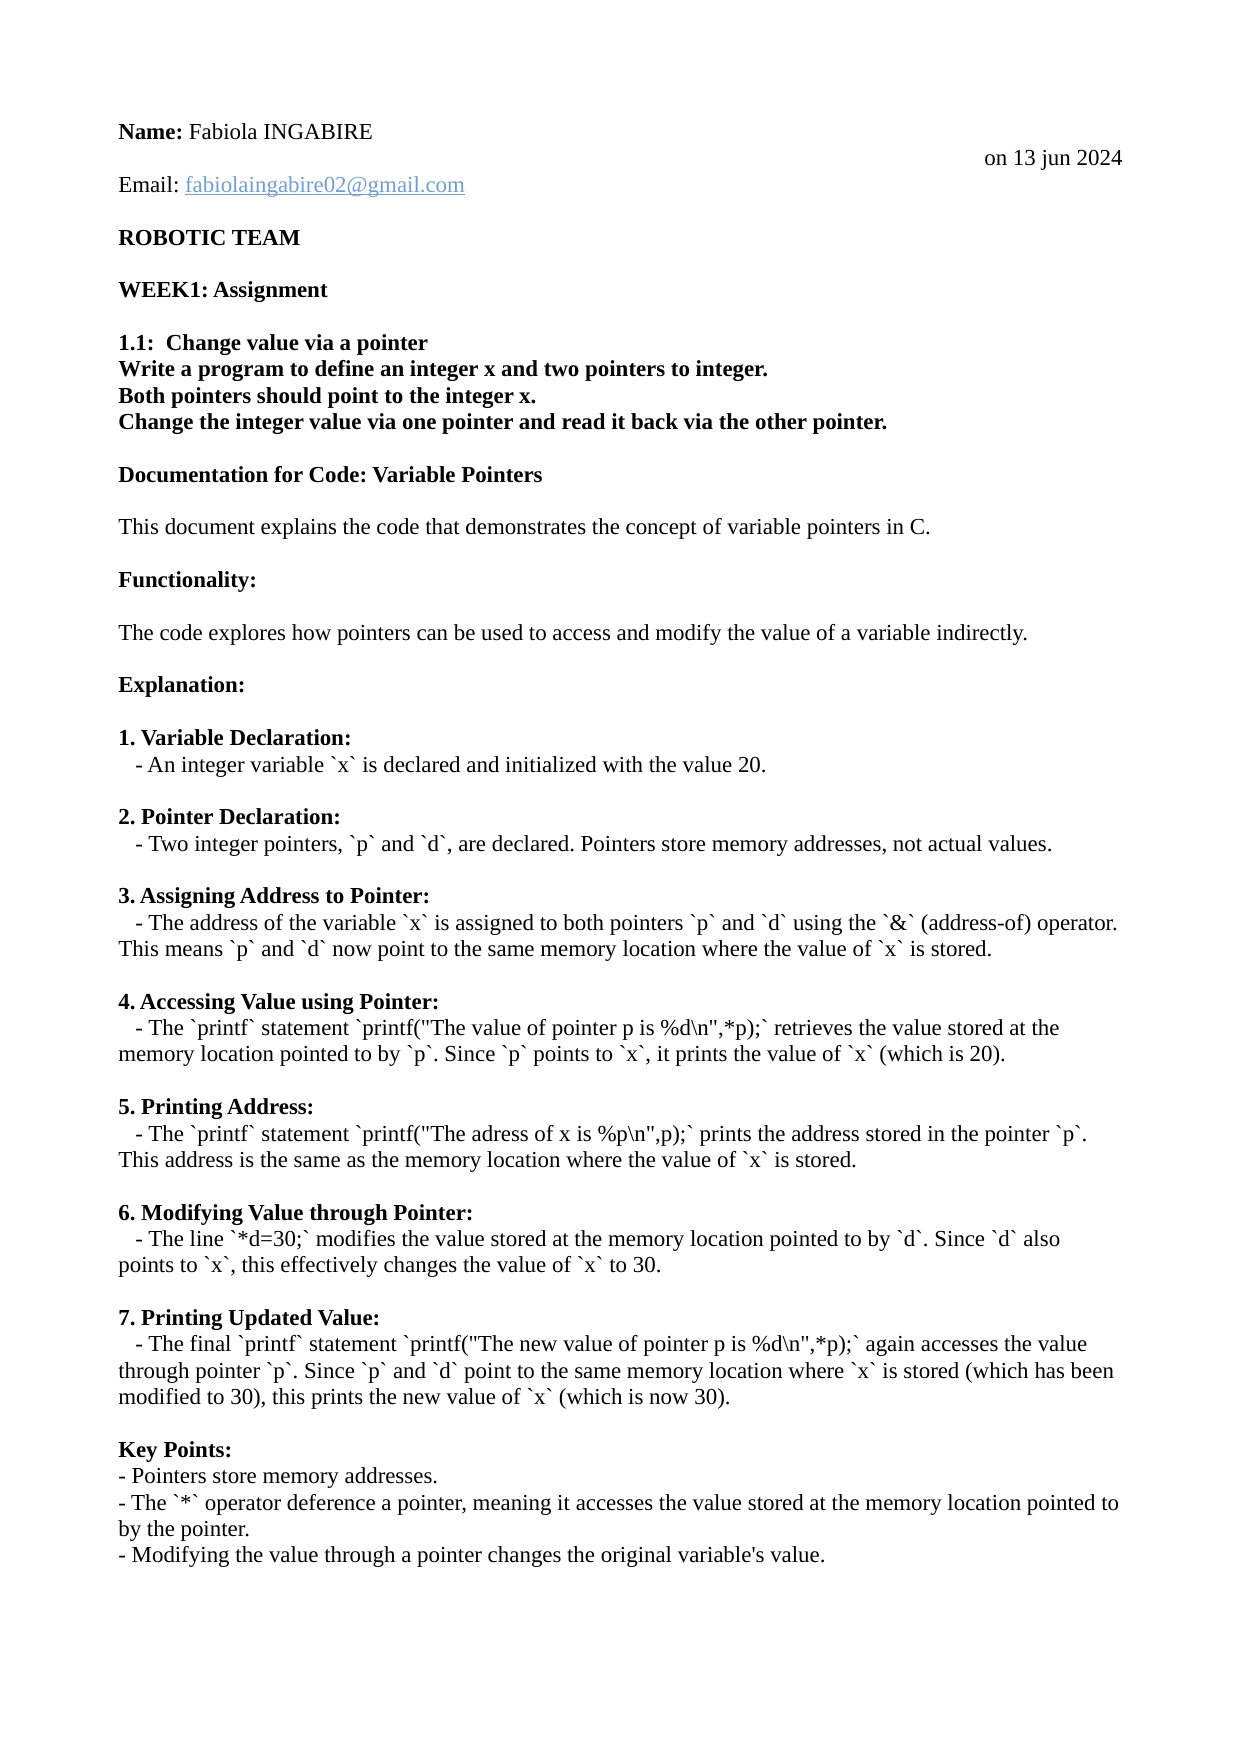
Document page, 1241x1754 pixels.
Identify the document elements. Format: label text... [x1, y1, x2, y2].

text 5. Printing Address: [118, 1093, 1122, 1119]
text Both pointers should point to the integer x. [118, 382, 1122, 408]
text - Modifying the value through a pointer changes the original variable's value. [118, 1541, 1122, 1568]
text - The final `printf` statement `printf("The new value of pointer p is %d\n",*p);` again accesses the value through pointer `p`. Since `p` and `d` point to the same memory location where `x` is stored (which has been modified to 30), this prints the new value of `x` (which is now 30). [118, 1330, 1122, 1409]
text on 13 jun 2024 [118, 144, 1122, 171]
text 1. Variable Declaration: [118, 724, 1122, 751]
text 2. Pointer Declaration: [118, 803, 1122, 830]
text Name: Fabiola INGABIRE [118, 118, 1122, 144]
text - Pointers store memory addresses. [118, 1462, 1122, 1488]
text This document explains the code that demonstrates the concept of variable pointers in C. [118, 513, 1122, 540]
text - The address of the variable `x` is assigned to both pointers `p` and `d` using the `&` (address-of) operator. This means `p` and `d` now point to the same memory location where the value of `x` is stored. [118, 909, 1122, 961]
text Key Points: [118, 1436, 1122, 1462]
text 7. Printing Updated Value: [118, 1304, 1122, 1330]
text - Two integer pointers, `p` and `d`, are declared. Pointers store memory addresses, not actual values. [118, 830, 1122, 856]
text Email: fabiolaingabire02@gmail.com [118, 171, 1122, 197]
text ROBOTIC TEAM [118, 223, 1122, 250]
text Functionality: [118, 566, 1122, 592]
text - The `printf` statement `printf("The value of pointer p is %d\n",*p);` retrieves the value stored at the memory location pointed to by `p`. Since `p` points to `x`, it prints the value of `x` (which is 20). [118, 1014, 1122, 1067]
text The code explores how pointers can be used to access and modify the value of a variable indirectly. [118, 619, 1122, 645]
text WEEK1: Assignment [118, 276, 1122, 303]
text - An integer variable `x` is declared and initialized with the value 20. [118, 751, 1122, 777]
text - The `printf` statement `printf("The adress of x is %p\n",p);` prints the address stored in the pointer `p`. This address is the same as the memory location where the value of `x` is stored. [118, 1119, 1122, 1172]
text 4. Accessing Value using Pointer: [118, 988, 1122, 1014]
text Change the integer value via one pointer and read it back via the other pointer. [118, 408, 1122, 434]
text 3. Assigning Address to Pointer: [118, 882, 1122, 909]
text Explanation: [118, 672, 1122, 698]
text Write a program to define an integer x and two pointers to integer. [118, 355, 1122, 382]
text - The `*` operator deference a pointer, meaning it accesses the value stored at the memory location pointed to by the pointer. [118, 1488, 1122, 1541]
text - The line `*d=30;` modifies the value stored at the memory location pointed to by `d`. Since `d` also points to `x`, this effectively changes the value of `x` to 30. [118, 1225, 1122, 1278]
text 1.1: Change value via a pointer [118, 329, 1122, 355]
text 6. Modifying Value through Pointer: [118, 1199, 1122, 1225]
text Documentation for Code: Variable Pointers [118, 461, 1122, 487]
